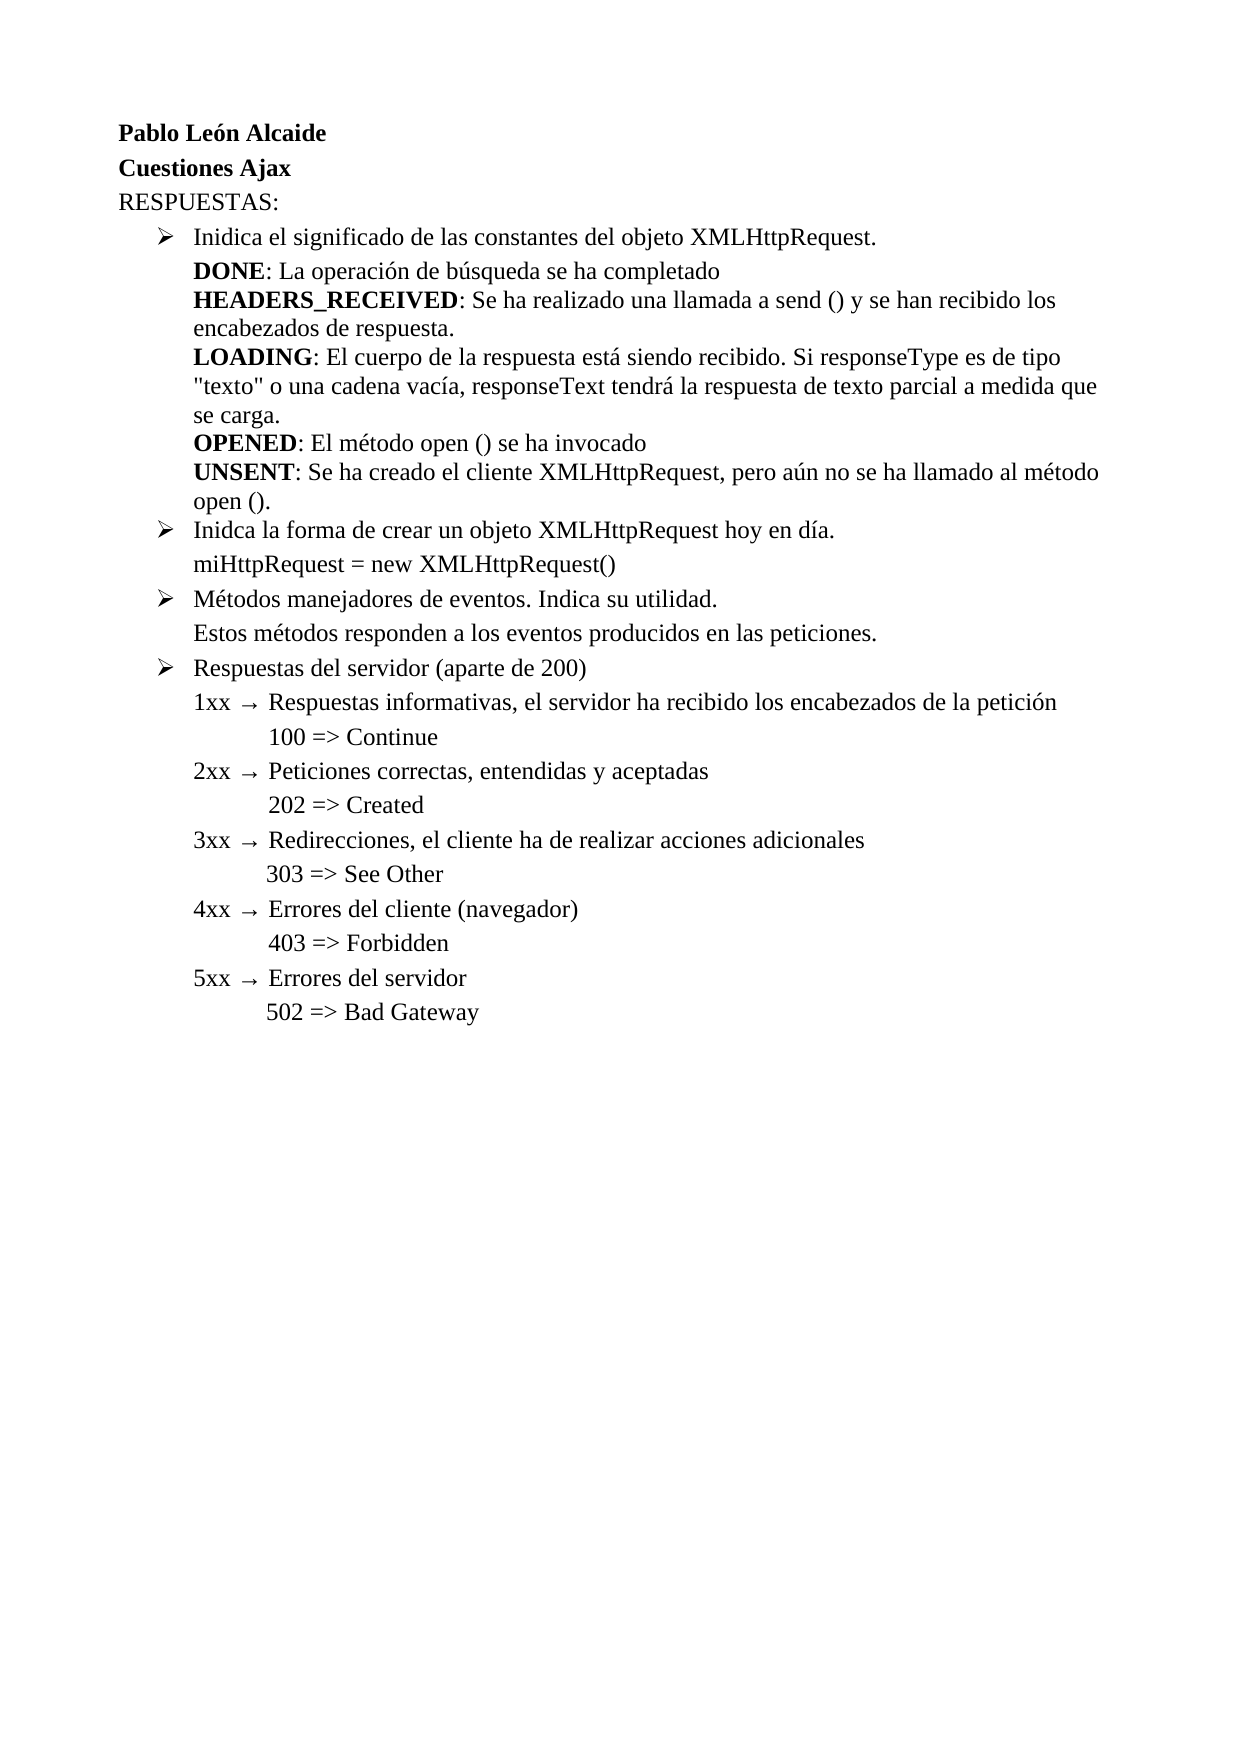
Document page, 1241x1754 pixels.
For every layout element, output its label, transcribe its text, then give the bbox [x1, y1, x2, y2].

list miHttpRequest = new XMLHttpRequest() [156, 549, 1122, 578]
list 403 => Forbidden [231, 928, 1122, 957]
list Respuestas del servidor (aparte de 200) [156, 653, 1122, 681]
list 4xx → Errores del cliente (navegador) [156, 894, 1122, 923]
list 2xx → Peticiones correctas, entendidas y aceptadas [156, 756, 1122, 785]
list UNSENT: Se ha creado el cliente XMLHttpRequest, pero aún no se ha llamado al método open (). [156, 457, 1122, 515]
text 303 => See Other [118, 859, 1122, 888]
list 1xx → Respuestas informativas, el servidor ha recibido los encabezados de la petición [156, 687, 1122, 716]
list 202 => Created [231, 791, 1122, 819]
list DONE: La operación de búsqueda se ha completado [156, 256, 1122, 285]
list 100 => Continue [231, 722, 1122, 750]
text Cuestiones Ajax [118, 153, 1122, 181]
text 502 => Bad Gateway [118, 997, 1122, 1026]
list Inidica el significado de las constantes del objeto XMLHttpRequest. [156, 222, 1122, 250]
list Métodos manejadores de eventos. Indica su utilidad. [156, 584, 1122, 612]
list OPENED: El método open () se ha invocado [156, 428, 1122, 457]
list HEADERS_RECEIVED: Se ha realizado una llamada a send () y se han recibido los encabezados de respuesta. [156, 285, 1122, 342]
text RESPUESTAS: [118, 187, 1122, 216]
list Inidca la forma de crear un objeto XMLHttpRequest hoy en día. [156, 515, 1122, 543]
list Estos métodos responden a los eventos producidos en las peticiones. [156, 618, 1122, 647]
list 5xx → Errores del servidor [156, 963, 1122, 992]
list 3xx → Redirecciones, el cliente ha de realizar acciones adicionales [156, 825, 1122, 854]
list LOADING: El cuerpo de la respuesta está siendo recibido. Si responseType es de tipo "texto" o una cadena vacía, responseText tendrá la respuesta de texto parcial a medida que se carga. [156, 342, 1122, 428]
text Pablo León Alcaide [118, 118, 1122, 147]
